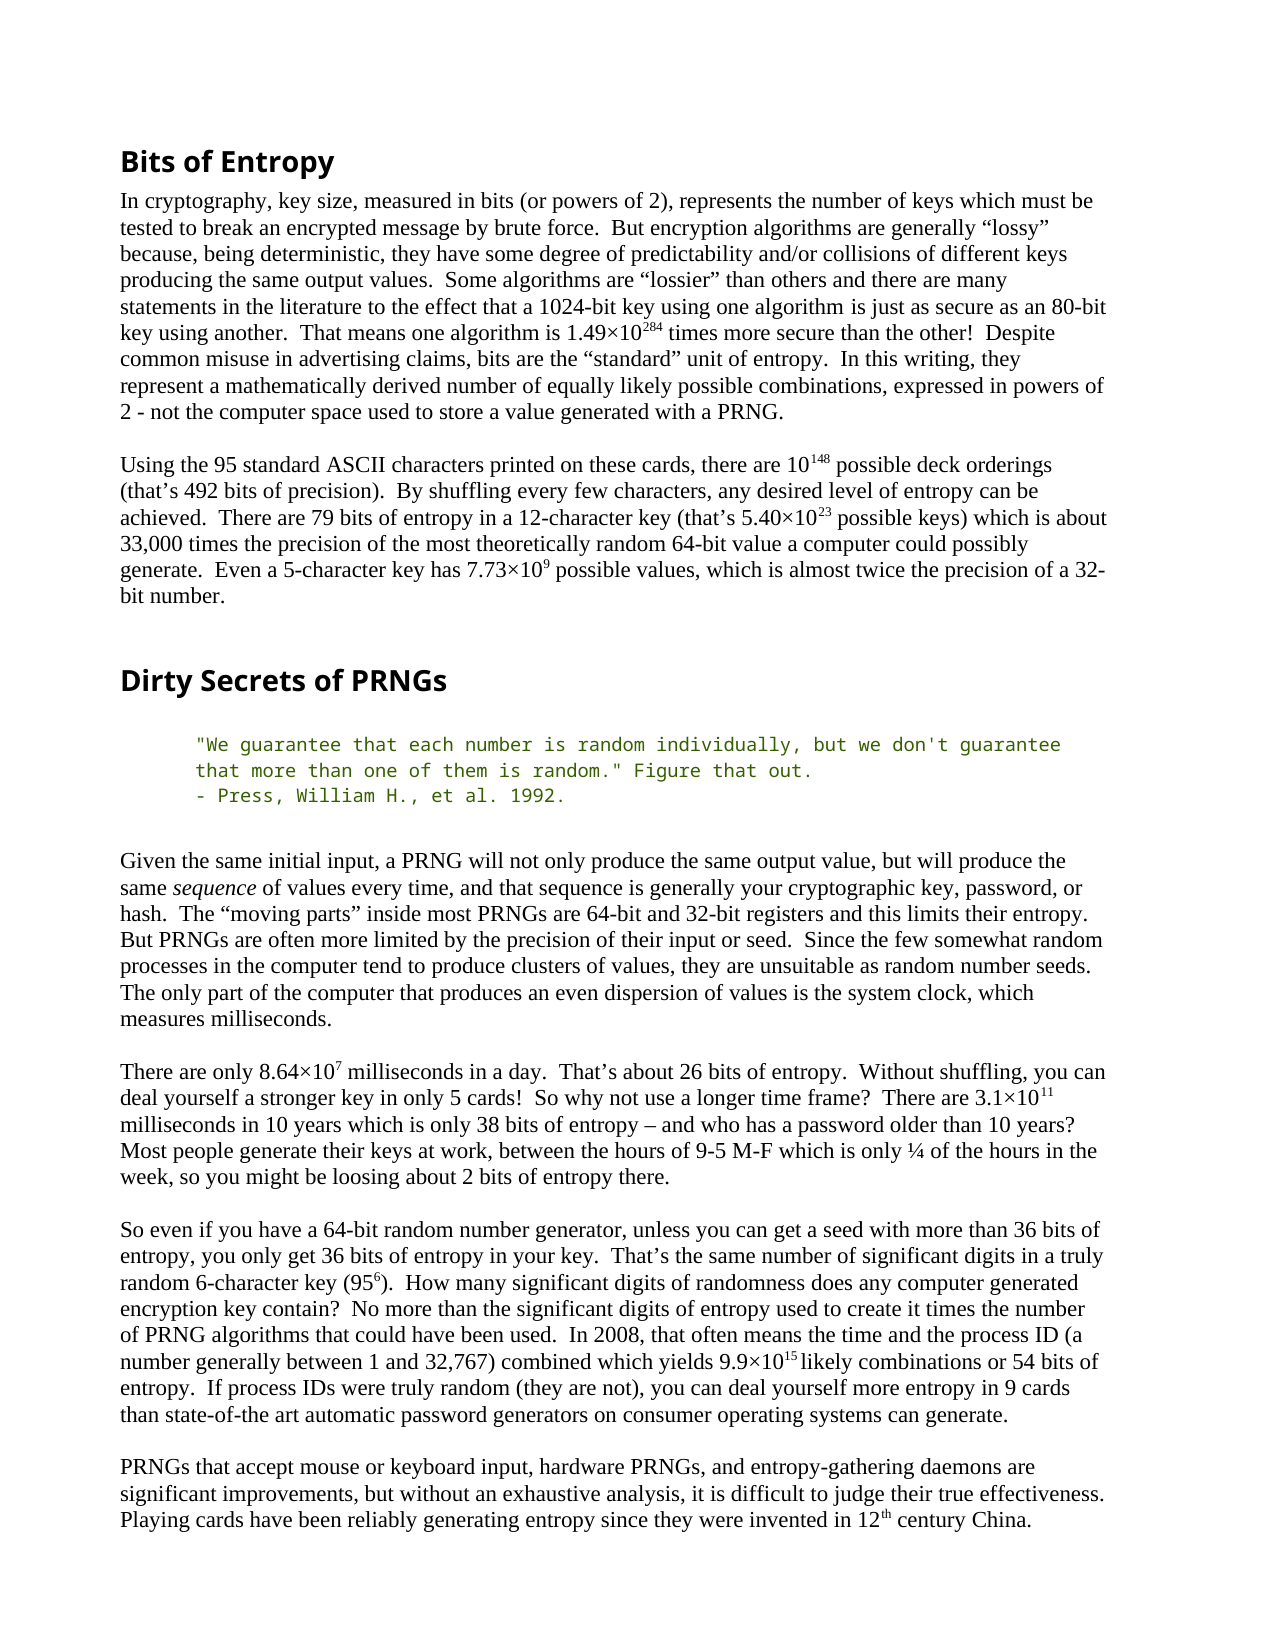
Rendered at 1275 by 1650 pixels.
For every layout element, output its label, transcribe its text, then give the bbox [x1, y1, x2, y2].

text There are only 8.64×107 milliseconds in a day. That’s about 26 bits of entropy. Without shuffling, you can deal yourself a stronger key in only 5 cards! So why not use a longer time frame? There are 3.1×1011 milliseconds in 10 years which is only 38 bits of entropy – and who has a password older than 10 years? Most people generate their keys at work, between the hours of 9-5 M-F which is only ¼ of the hours in the week, so you might be loosing about 2 bits of entropy there. [120, 1058, 1111, 1190]
text So even if you have a 64-bit random number generator, unless you can get a seed with more than 36 bits of entropy, you only get 36 bits of entropy in your key. That’s the same number of significant digits in a truly random 6-character key (956). How many significant digits of randomness does any computer generated encryption key contain? No more than the significant digits of entropy used to create it times the number of PRNG algorithms that could have been used. In 2008, that often means the time and the process ID (a number generally between 1 and 32,767) combined which yields 9.9×1015 likely combinations or 54 bits of entropy. If process IDs were truly random (they are not), you can deal yourself more entropy in 9 cards than state-of-the art automatic password generators on consumer operating systems can generate. [120, 1216, 1111, 1427]
text Given the same initial input, a PRNG will not only produce the same output value, but will produce the same sequence of values every time, and that sequence is generally your cryptographic key, password, or hash. The “moving parts” inside most PRNGs are 64-bit and 32-bit registers and this limits their entropy. But PRNGs are often more limited by the precision of their input or seed. Since the few somewhat random processes in the computer tend to produce clusters of values, they are unsuitable as random number seeds. The only part of the computer that produces an even dispersion of values is the system clock, which measures milliseconds. [120, 847, 1111, 1032]
text PRNGs that accept mouse or keyboard input, hardware PRNGs, and entropy-gathering daemons are significant improvements, but without an exhaustive analysis, it is difficult to judge their true effectiveness. Playing cards have been reliably generating entropy since they were invented in 12th century China. [120, 1453, 1111, 1532]
subtitle Bits of Entropy [120, 141, 1111, 181]
text - Press, William H., et al. 1992. [195, 783, 1111, 808]
text "We guarantee that each number is random individually, but we don't guarantee that more than one of them is random." Figure that out. [195, 732, 1111, 783]
text Using the 95 standard ASCII characters printed on these cards, there are 10148 possible deck orderings (that’s 492 bits of precision). By shuffling every few characters, any desired level of entropy can be achieved. There are 79 bits of entropy in a 12-character key (that’s 5.40×1023 possible keys) which is about 33,000 times the precision of the most theoretically random 64-bit value a computer could possibly generate. Even a 5-character key has 7.73×109 possible values, which is almost twice the precision of a 32-bit number. [120, 451, 1111, 609]
text In cryptography, key size, measured in bits (or powers of 2), represents the number of keys which must be tested to break an encrypted message by brute force. But encryption algorithms are generally “lossy” because, being deterministic, they have some degree of predictability and/or collisions of different keys producing the same output values. Some algorithms are “lossier” than others and there are many statements in the literature to the effect that a 1024-bit key using one algorithm is just as secure as an 80-bit key using another. That means one algorithm is 1.49×10284 times more secure than the other! Despite common misuse in advertising claims, bits are the “standard” unit of entropy. In this writing, they represent a mathematically derived number of equally likely possible combinations, expressed in powers of 2 - not the computer space used to store a value generated with a PRNG. [120, 187, 1111, 424]
subtitle Dirty Secrets of PRNGs [120, 660, 1111, 700]
